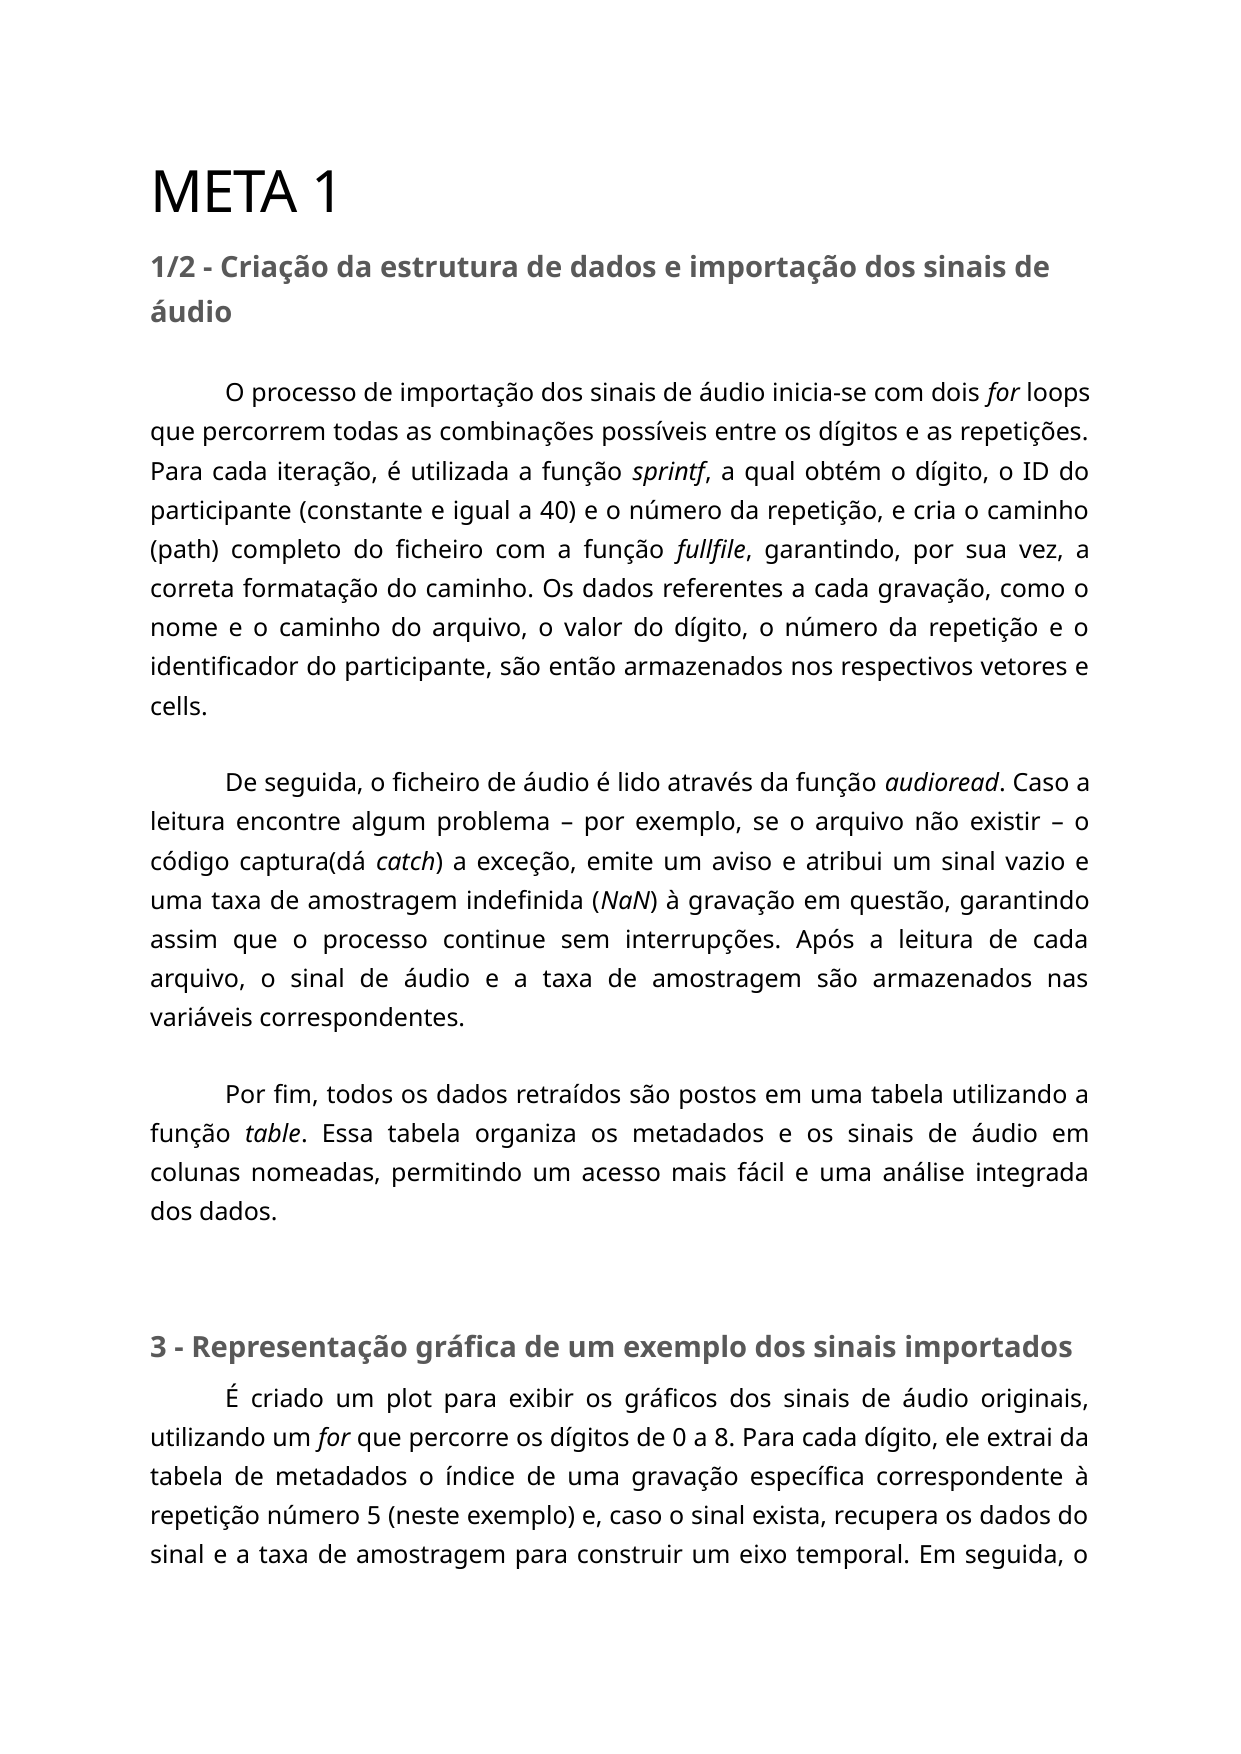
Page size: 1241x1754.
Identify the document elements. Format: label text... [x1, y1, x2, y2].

text É criado um plot para exibir os gráficos dos sinais de áudio originais, utilizando um for que percorre os dígitos de 0 a 8. Para cada dígito, ele extrai da tabela de metadados o índice de uma gravação específica correspondente à repetição número 5 (neste exemplo) e, caso o sinal exista, recupera os dados do sinal e a taxa de amostragem para construir um eixo temporal. Em seguida, o [150, 1381, 1090, 1571]
subtitle 1/2 - Criação da estrutura de dados e importação dos sinais de áudio [150, 246, 1090, 331]
subtitle O processo de importação dos sinais de áudio inicia-se com dois for loops que percorrem todas as combinações possíveis entre os dígitos e as repetições. Para cada iteração, é utilizada a função sprintf, a qual obtém o dígito, o ID do participante (constante e igual a 40) e o número da repetição, e cria o caminho (path) completo do ficheiro com a função fullfile, garantindo, por sua vez, a correta formatação do caminho. Os dados referentes a cada gravação, como o nome e o caminho do arquivo, o valor do dígito, o número da repetição e o identificador do participante, são então armazenados nos respectivos vetores e ­cells. [150, 375, 1090, 722]
subtitle 3 - Representação gráfica de um exemplo dos sinais importados [150, 1327, 1090, 1366]
subtitle Por fim, todos os dados retraídos são postos em uma tabela utilizando a função table. Essa tabela organiza os metadados e os sinais de áudio em colunas nomeadas, permitindo um acesso mais fácil e uma análise integrada dos dados. [150, 1077, 1090, 1228]
title META 1 [150, 150, 1090, 229]
subtitle De seguida, o ficheiro de áudio é lido através da função audioread. Caso a leitura encontre algum problema – por exemplo, se o arquivo não existir – o código captura(dá catch) a exceção, emite um aviso e atribui um sinal vazio e uma taxa de amostragem indefinida (NaN) à gravação em questão, garantindo assim que o processo continue sem interrupções. Após a leitura de cada arquivo, o sinal de áudio e a taxa de amostragem são armazenados nas variáveis correspondentes. [150, 765, 1090, 1034]
